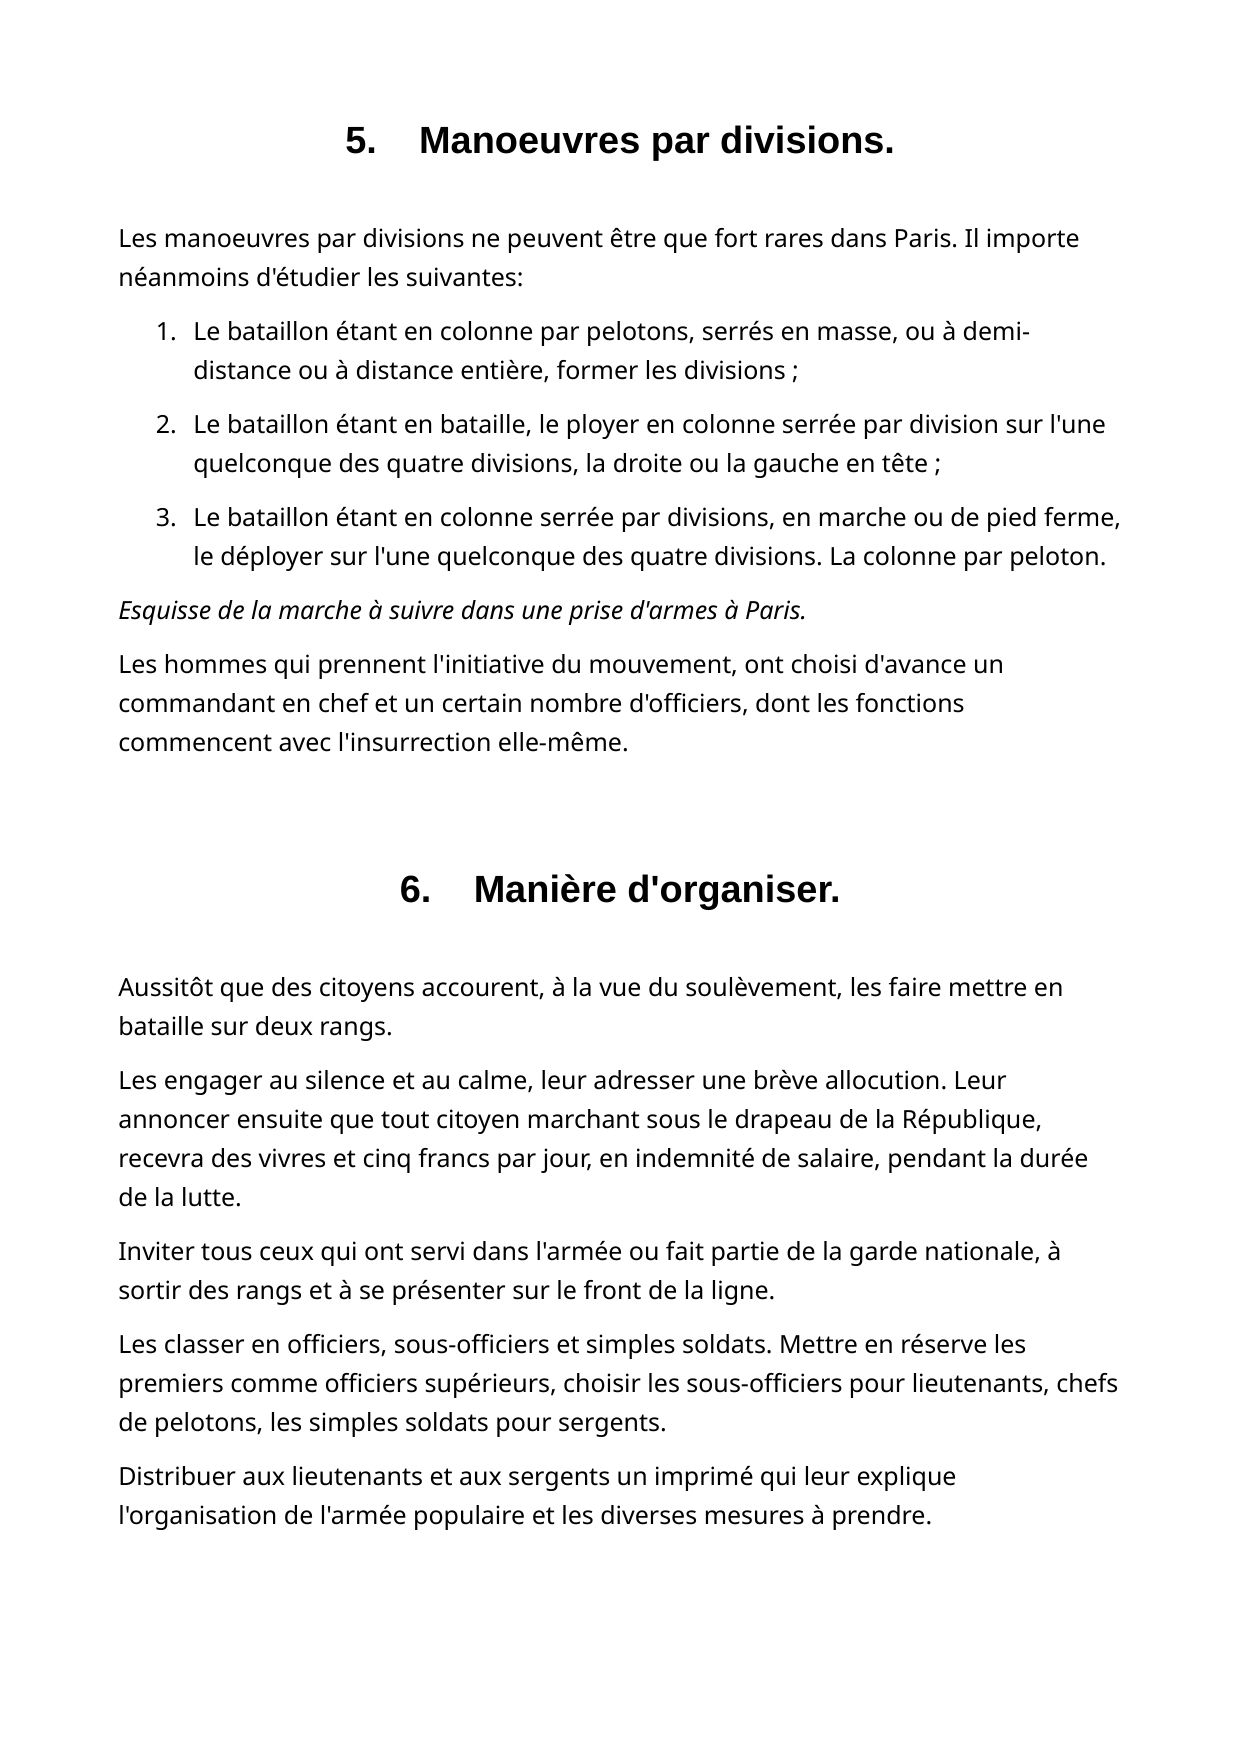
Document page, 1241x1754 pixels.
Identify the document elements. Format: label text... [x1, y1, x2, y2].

list Le bataillon étant en bataille, le ployer en colonne serrée par division sur l'une quelconque des quatre divisions, la droite ou la gauche en tête ; [156, 407, 1122, 480]
text Distribuer aux lieutenants et aux sergents un imprimé qui leur explique l'organisation de l'armée populaire et les diverses mesures à prendre. [118, 1459, 1122, 1532]
text Inviter tous ceux qui ont servi dans l'armée ou fait partie de la garde nationale, à sortir des rangs et à se présenter sur le front de la ligne. [118, 1234, 1122, 1307]
subtitle Manoeuvres par divisions. [118, 118, 1122, 162]
text Les classer en officiers, sous-officiers et simples soldats. Mettre en réserve les premiers comme officiers supérieurs, choisir les sous-officiers pour lieutenants, chefs de pelotons, les simples soldats pour sergents. [118, 1327, 1122, 1439]
list Le bataillon étant en colonne par pelotons, serrés en masse, ou à demi-distance ou à distance entière, former les divisions ; [156, 314, 1122, 387]
text Les engager au silence et au calme, leur adresser une brève allocution. Leur annoncer ensuite que tout citoyen marchant sous le drapeau de la République, recevra des vivres et cinq francs par jour, en indemnité de salaire, pendant la durée de la lutte. [118, 1062, 1122, 1214]
list Le bataillon étant en colonne serrée par divisions, en marche ou de pied ferme, le déployer sur l'une quelconque des quatre divisions. La colonne par peloton. [156, 499, 1122, 573]
text Aussitôt que des citoyens accourent, à la vue du soulèvement, les faire mettre en bataille sur deux rangs. [118, 969, 1122, 1043]
text Les hommes qui prennent l'initiative du mouvement, ont choisi d'avance un commandant en chef et un certain nombre d'officiers, dont les fonctions commencent avec l'insurrection elle-même. [118, 646, 1122, 759]
text Esquisse de la marche à suivre dans une prise d'armes à Paris. [118, 592, 1122, 627]
subtitle Manière d'organiser. [118, 867, 1122, 911]
text Les manoeuvres par divisions ne peuvent être que fort rares dans Paris. Il importe néanmoins d'étudier les suivantes: [118, 221, 1122, 294]
